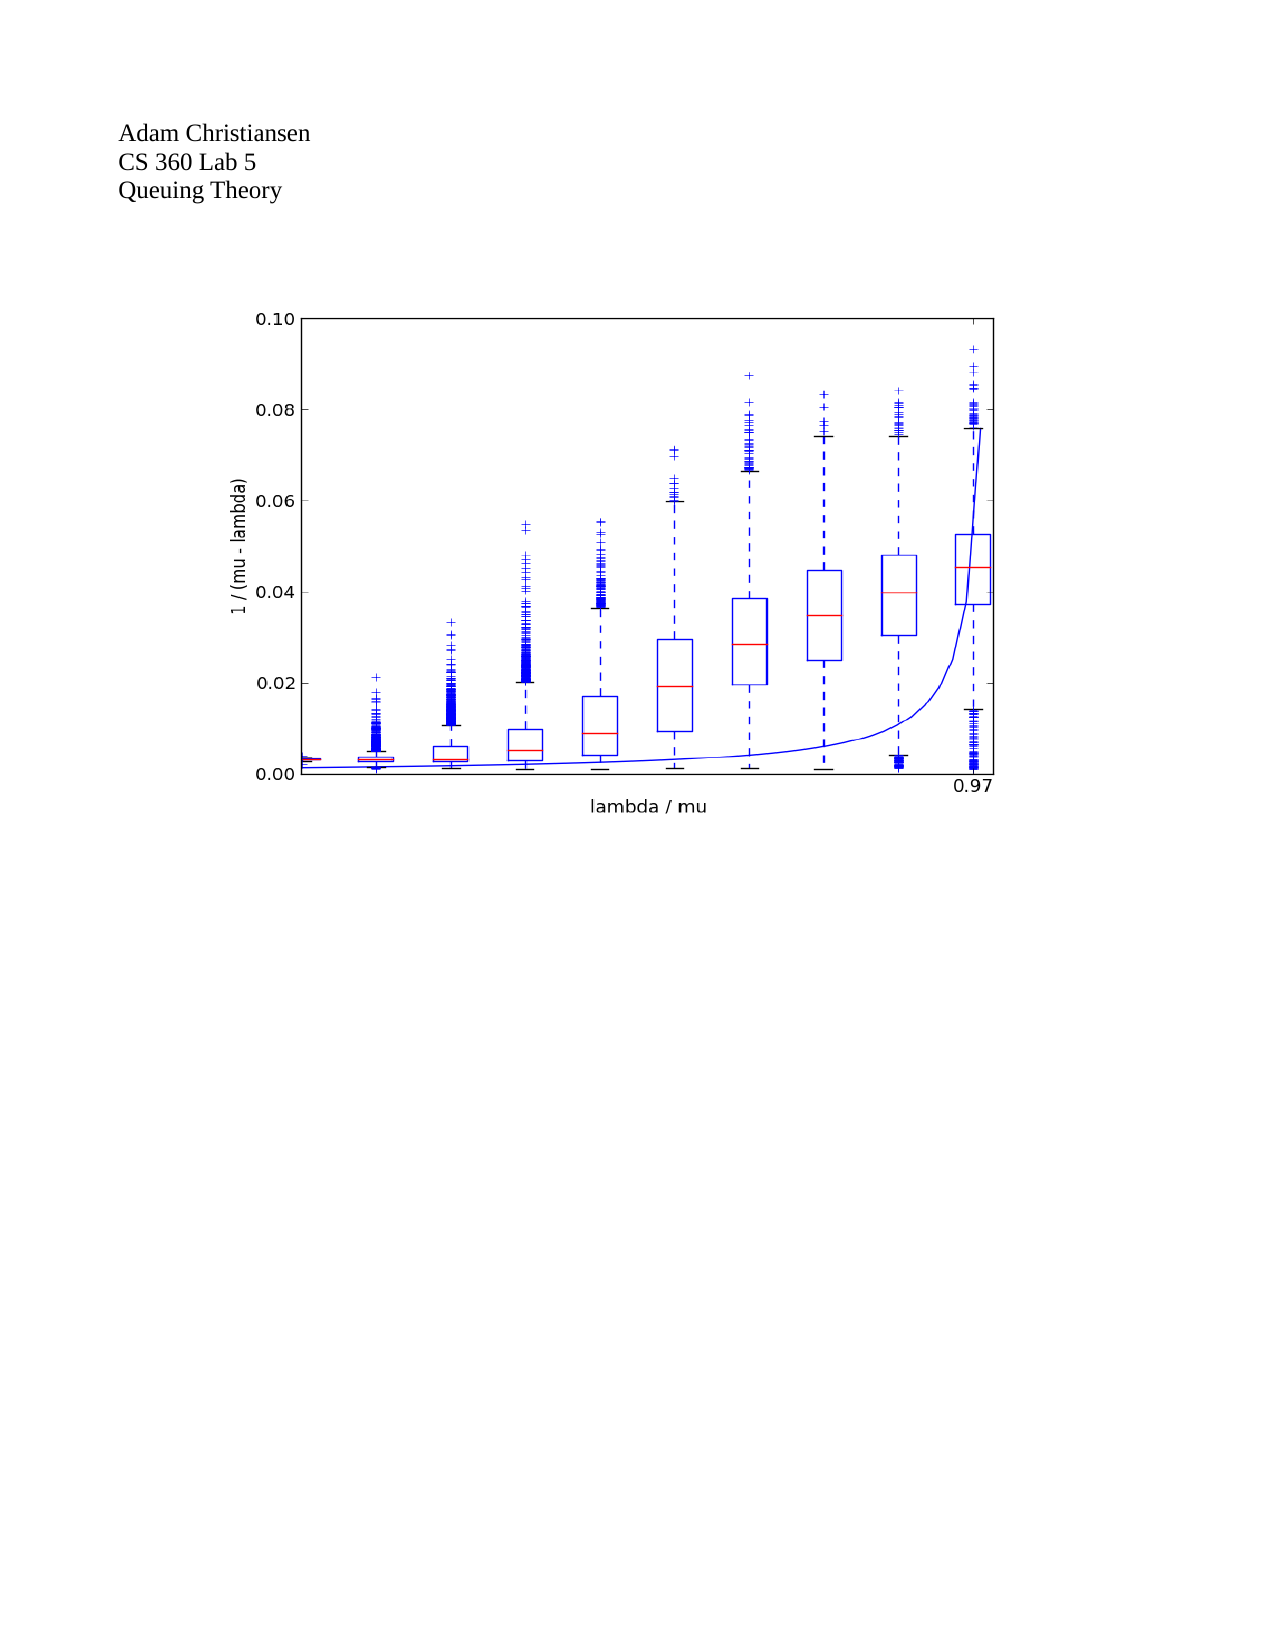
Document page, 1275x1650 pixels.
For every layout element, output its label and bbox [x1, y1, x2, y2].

picture [191, 262, 1084, 831]
